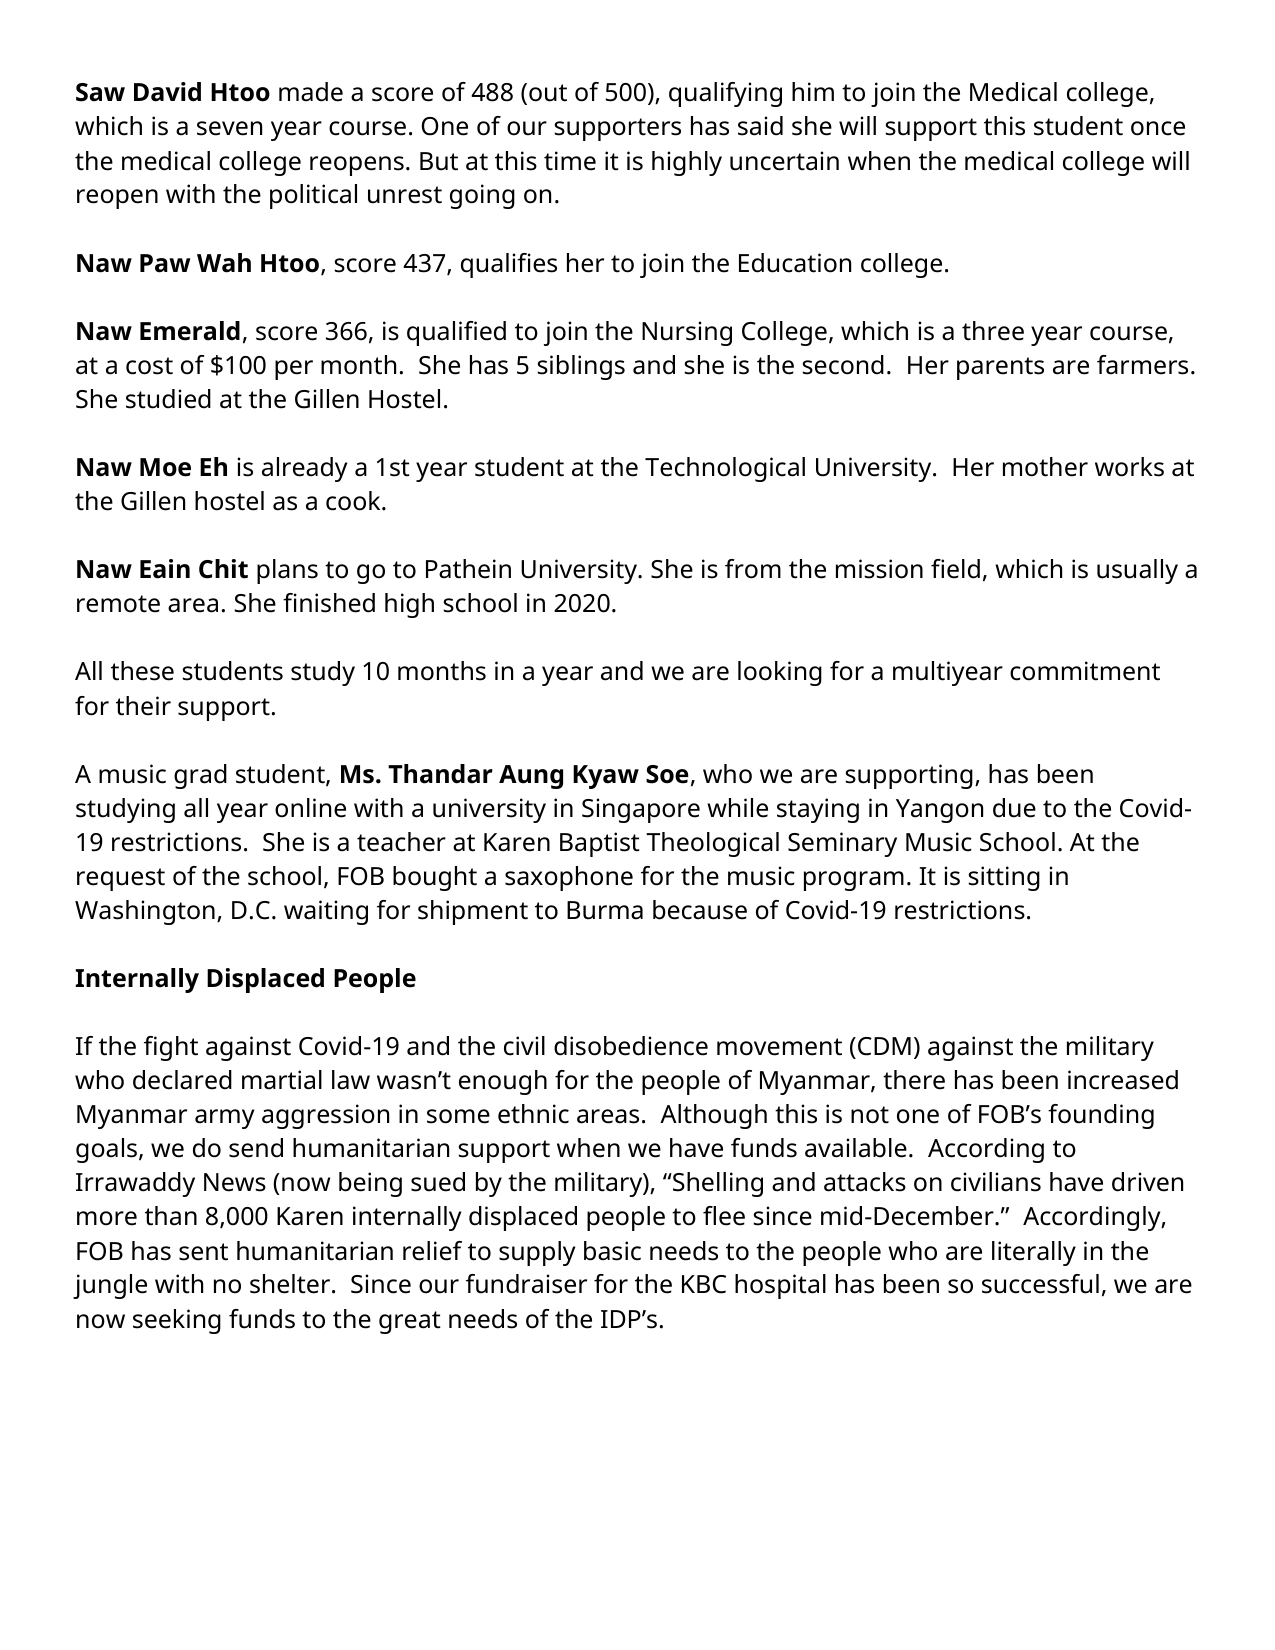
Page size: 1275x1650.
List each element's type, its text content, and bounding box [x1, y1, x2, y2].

text Saw David Htoo made a score of 488 (out of 500), qualifying him to join the Medical college, which is a seven year course. One of our supporters has said she will support this student once the medical college reopens. But at this time it is highly uncertain when the medical college will reopen with the political unrest going on. [75, 75, 1200, 211]
text Naw Paw Wah Htoo, score 437, qualifies her to join the Education college. [75, 245, 1200, 279]
text Naw Emerald, score 366, is qualified to join the Nursing College, which is a three year course, at a cost of $100 per month. She has 5 siblings and she is the second. Her parents are farmers. She studied at the Gillen Hostel. [75, 313, 1200, 416]
text Internally Displaced People [75, 961, 1200, 995]
text Naw Moe Eh is already a 1st year student at the Technological University. Her mother works at the Gillen hostel as a cook. [75, 450, 1200, 518]
text A music grad student, Ms. Thandar Aung Kyaw Soe, who we are supporting, has been studying all year online with a university in Singapore while staying in Yangon due to the Covid-19 restrictions. She is a teacher at Karen Baptist Theological Seminary Music School. At the request of the school, FOB bought a saxophone for the music program. It is sitting in Washington, D.C. waiting for shipment to Burma because of Covid-19 restrictions. [75, 756, 1200, 927]
text Naw Eain Chit plans to go to Pathein University. She is from the mission field, which is usually a remote area. She finished high school in 2020. [75, 552, 1200, 620]
text All these students study 10 months in a year and we are looking for a multiyear commitment for their support. [75, 654, 1200, 722]
text If the fight against Covid-19 and the civil disobedience movement (CDM) against the military who declared martial law wasn’t enough for the people of Myanmar, there has been increased Myanmar army aggression in some ethnic areas. Although this is not one of FOB’s founding goals, we do send humanitarian support when we have funds available. According to Irrawaddy News (now being sued by the military), “Shelling and attacks on civilians have driven more than 8,000 Karen internally displaced people to flee since mid-December.” Accordingly, FOB has sent humanitarian relief to supply basic needs to the people who are literally in the jungle with no shelter. Since our fundraiser for the KBC hospital has been so successful, we are now seeking funds to the great needs of the IDP’s. [75, 1029, 1200, 1335]
